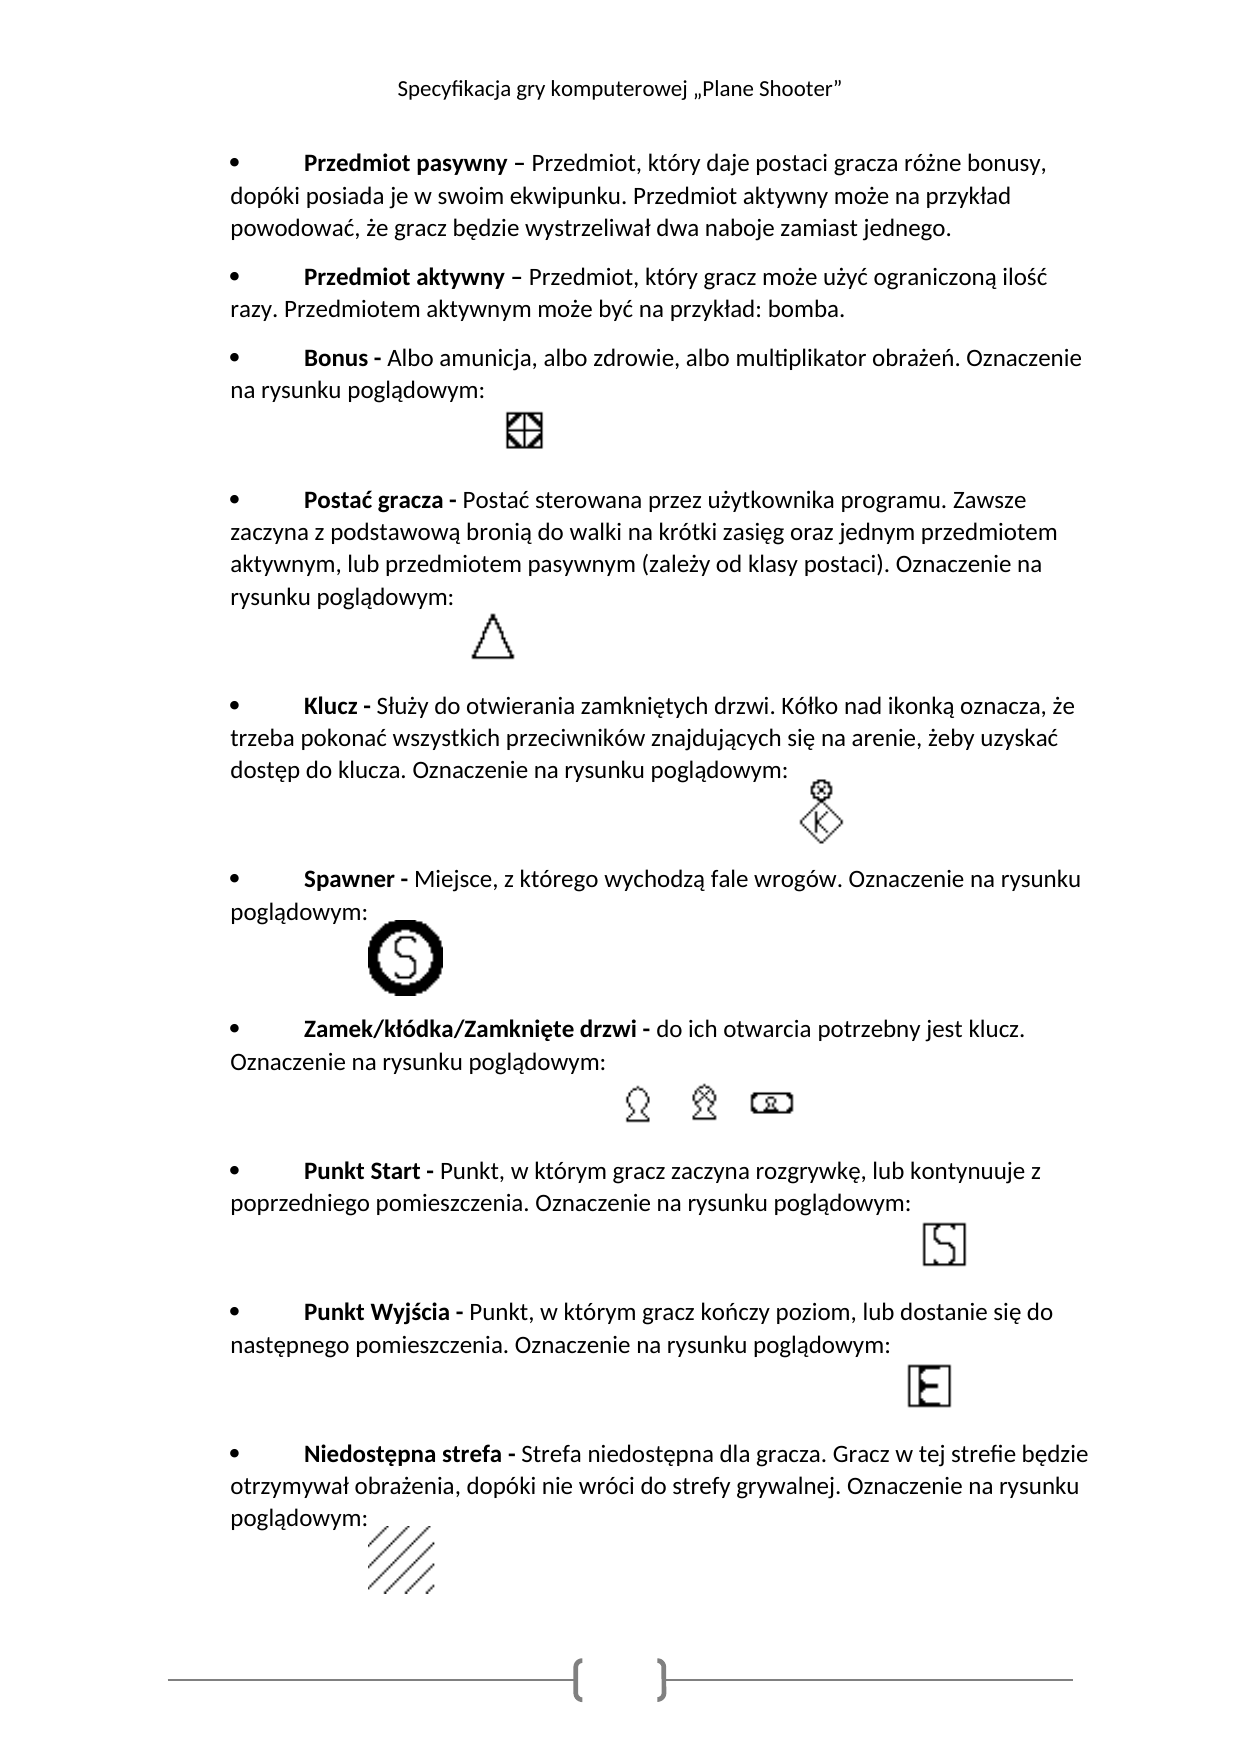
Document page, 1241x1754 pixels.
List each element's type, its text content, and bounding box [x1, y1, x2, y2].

list Punkt Wyjścia - Punkt, w którym gracz kończy poziom, lub dostanie się do następnego pomieszczenia. Oznaczenie na rysunku poglądowym: [230, 1297, 1093, 1419]
list Bonus - Albo amunicja, albo zdrowie, albo multiplikator obrażeń. Oznaczenie na rysunku poglądowym: [230, 342, 1093, 465]
list Przedmiot pasywny – Przedmiot, który daje postaci gracza różne bonusy, dopóki posiada je w swoim ekwipunku. Przedmiot aktywny może na przykład powodować, że gracz będzie wystrzeliwał dwa naboje zamiast jednego. [230, 148, 1093, 243]
list Niedostępna strefa - Strefa niedostępna dla gracza. Gracz w tej strefie będzie otrzymywał obrażenia, dopóki nie wróci do strefy grywalnej. Oznaczenie na rysunku poglądowym: [230, 1438, 1093, 1593]
list Zamek/kłódka/Zamknięte drzwi - do ich otwarcia potrzebny jest klucz. Oznaczenie na rysunku poglądowym: [230, 1014, 1093, 1137]
list Przedmiot aktywny – Przedmiot, który gracz może użyć ograniczoną ilość razy. Przedmiotem aktywnym może być na przykład: bomba. [230, 261, 1093, 324]
list Punkt Start - Punkt, w którym gracz zaczyna rozgrywkę, lub kontynuuje z poprzedniego pomieszczenia. Oznaczenie na rysunku poglądowym: [230, 1155, 1093, 1278]
list Klucz - Służy do otwierania zamkniętych drzwi. Kółko nad ikonką oznacza, że trzeba pokonać wszystkich przeciwników znajdujących się na arenie, żeby uzyskać dostęp do klucza. Oznaczenie na rysunku poglądowym: [230, 690, 1093, 845]
list Postać gracza - Postać sterowana przez użytkownika programu. Zawsze zaczyna z podstawową bronią do walki na krótki zasięg oraz jednym przedmiotem aktywnym, lub przedmiotem pasywnym (zależy od klasy postaci). Oznaczenie na rysunku poglądowym: [230, 484, 1093, 671]
list Spawner - Miejsce, z którego wychodzą fale wrogów. Oznaczenie na rysunku poglądowym: [230, 864, 1093, 995]
